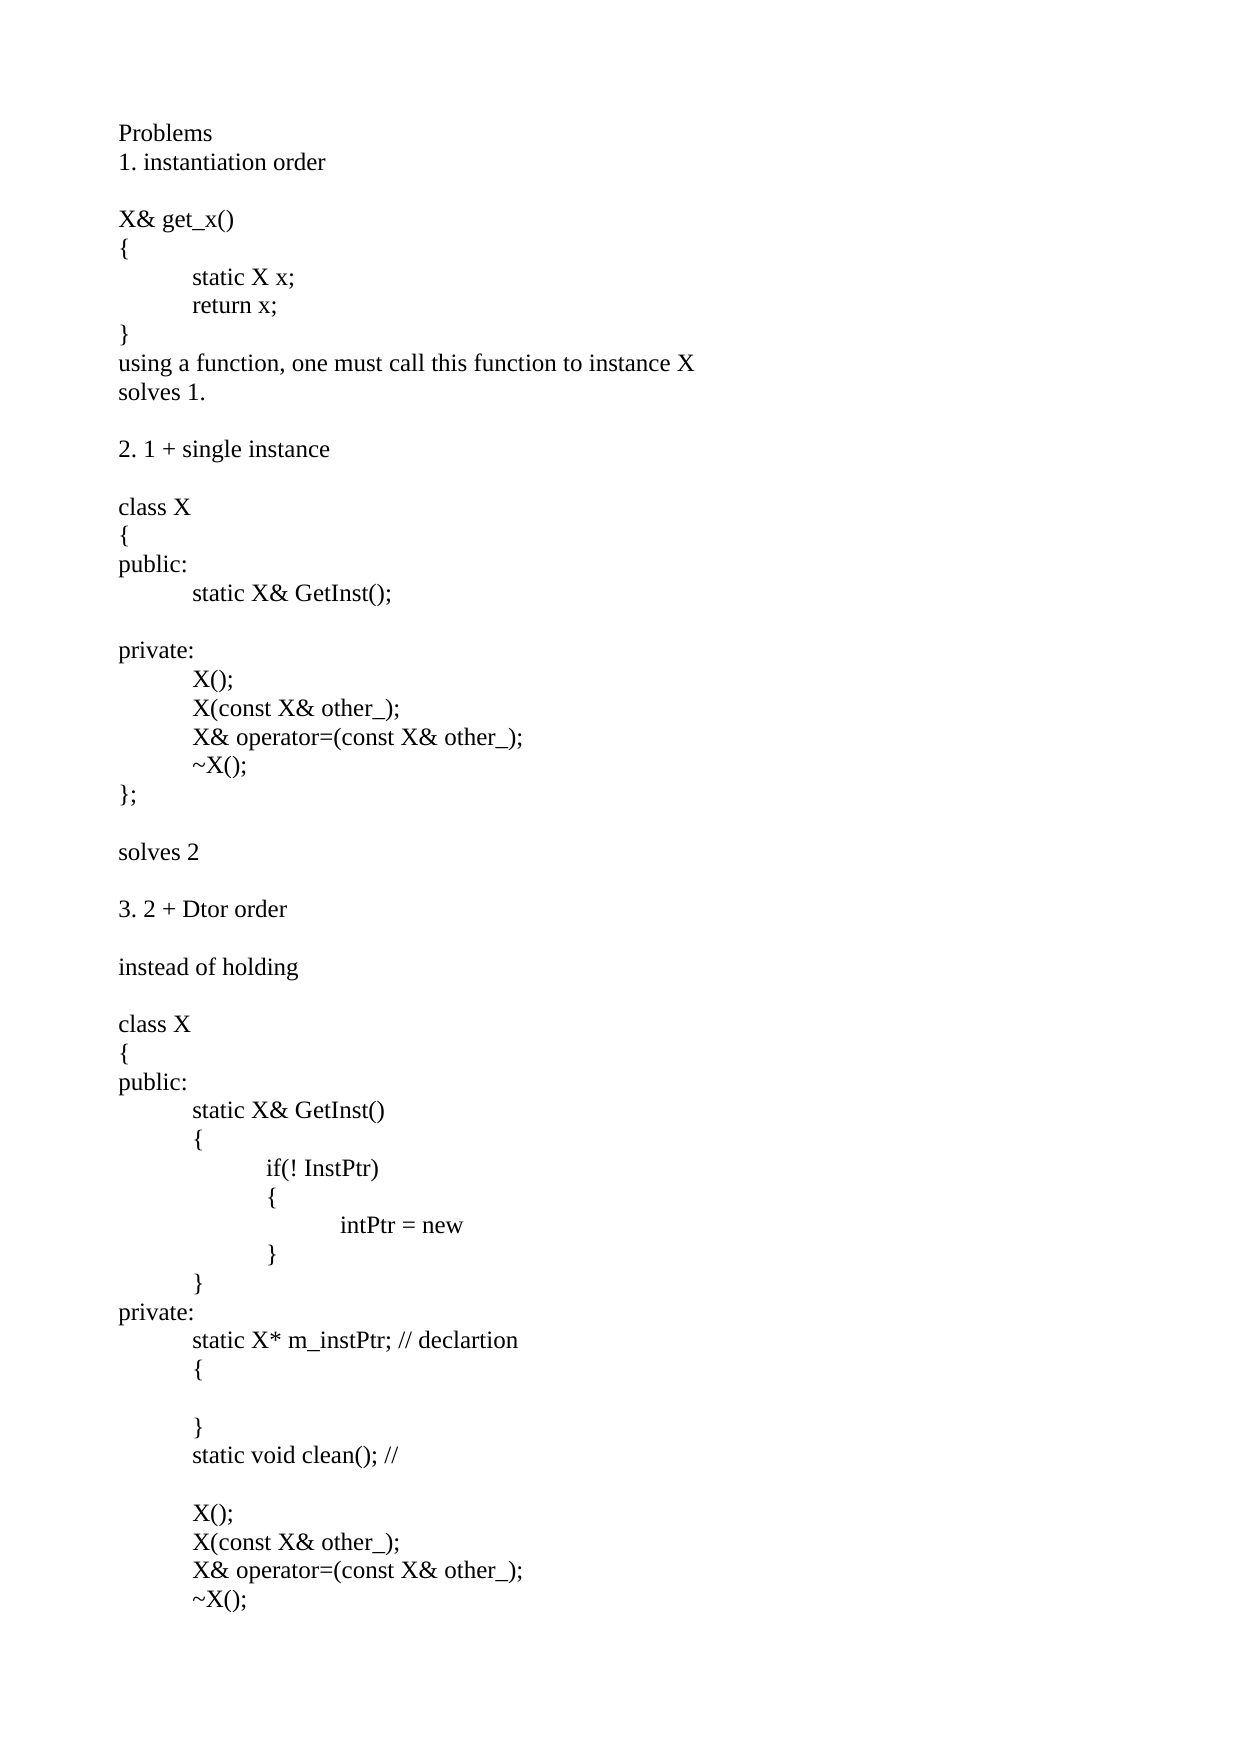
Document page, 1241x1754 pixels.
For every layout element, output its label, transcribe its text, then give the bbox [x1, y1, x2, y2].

text ~X(); [118, 751, 1122, 779]
text X& operator=(const X& other_); [118, 722, 1122, 751]
text X(const X& other_); [118, 1527, 1122, 1556]
text 1. instantiation order [118, 147, 1122, 176]
text } [118, 319, 1122, 348]
text if(! InstPtr) [118, 1153, 1122, 1182]
text { [118, 1124, 1122, 1153]
text { [118, 1182, 1122, 1211]
text { [118, 233, 1122, 262]
text } [118, 1268, 1122, 1297]
text } [118, 1239, 1122, 1268]
text { [118, 1354, 1122, 1383]
text solves 1. [118, 377, 1122, 406]
text static X& GetInst(); [118, 578, 1122, 607]
text solves 2 [118, 837, 1122, 866]
text class X [118, 1009, 1122, 1038]
text { [118, 521, 1122, 549]
text static void clean(); // [118, 1441, 1122, 1469]
text X& operator=(const X& other_); [118, 1556, 1122, 1584]
text static X* m_instPtr; // declartion [118, 1326, 1122, 1354]
text X(); [118, 1498, 1122, 1527]
text class X [118, 492, 1122, 521]
text X(); [118, 664, 1122, 693]
text X(const X& other_); [118, 693, 1122, 722]
text public: [118, 549, 1122, 578]
text using a function, one must call this function to instance X [118, 348, 1122, 377]
text return x; [118, 291, 1122, 319]
text static X& GetInst() [118, 1096, 1122, 1124]
text X& get_x() [118, 204, 1122, 233]
text } [118, 1412, 1122, 1441]
text private: [118, 636, 1122, 664]
text instead of holding [118, 952, 1122, 981]
text }; [118, 779, 1122, 808]
text static X x; [118, 262, 1122, 291]
text 3. 2 + Dtor order [118, 894, 1122, 923]
text intPtr = new [118, 1211, 1122, 1239]
text 2. 1 + single instance [118, 434, 1122, 463]
text public: [118, 1067, 1122, 1096]
text private: [118, 1297, 1122, 1326]
text Problems [118, 118, 1122, 147]
text ~X(); [118, 1584, 1122, 1613]
text { [118, 1038, 1122, 1067]
